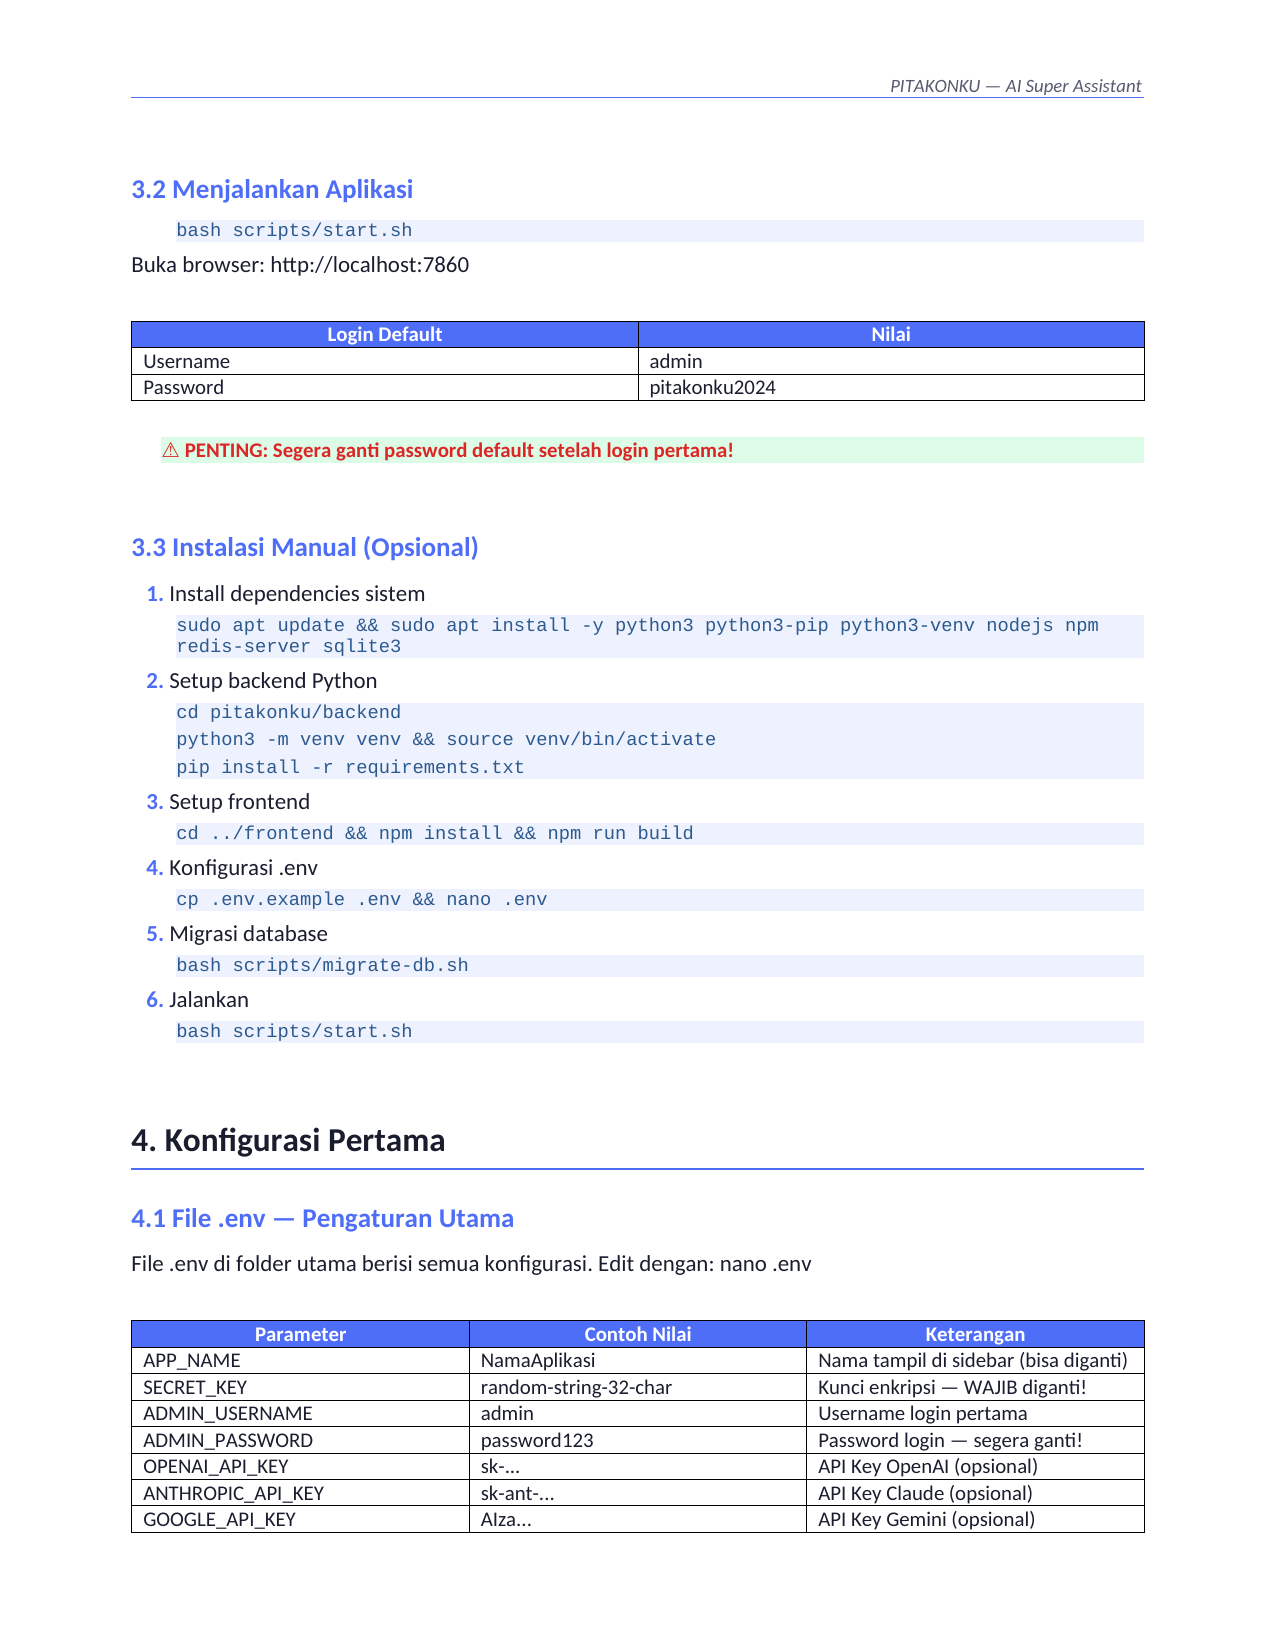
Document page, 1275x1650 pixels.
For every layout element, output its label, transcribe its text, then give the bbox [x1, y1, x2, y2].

table_cell GOOGLE_API_KEY [132, 1506, 469, 1532]
table_cell random-string-32-char [470, 1374, 806, 1399]
table_header Contoh Nilai [470, 1321, 806, 1347]
table_cell SECRET_KEY [132, 1374, 469, 1399]
table_cell Username [132, 348, 638, 373]
table_header Login Default [132, 322, 638, 347]
text 1. Install dependencies sistem [146, 579, 1144, 607]
table_cell admin [639, 348, 1144, 373]
text 4. Konfigurasi .env [146, 853, 1144, 881]
text Buka browser: http://localhost:7860 [131, 250, 1144, 278]
table_cell OPENAI_API_KEY [132, 1454, 469, 1479]
text 5. Migrasi database [146, 919, 1144, 947]
table_cell Username login pertama [807, 1401, 1144, 1426]
table_header Nilai [639, 322, 1144, 347]
table_cell admin [470, 1401, 806, 1426]
table_cell password123 [470, 1427, 806, 1452]
table_header Parameter [132, 1321, 469, 1347]
text File .env di folder utama berisi semua konfigurasi. Edit dengan: nano .env [131, 1249, 1144, 1278]
table_cell Password login — segera ganti! [807, 1427, 1144, 1452]
table_cell sk-... [470, 1454, 806, 1479]
table_cell API Key Claude (opsional) [807, 1480, 1144, 1505]
subtitle 3.3 Instalasi Manual (Opsional) [131, 530, 1144, 563]
text bash scripts/start.sh [176, 220, 1144, 242]
table_cell Nama tampil di sidebar (bisa diganti) [807, 1348, 1144, 1373]
text 3. Setup frontend [146, 787, 1144, 815]
text cd pitakonku/backend [176, 703, 1144, 724]
table_cell APP_NAME [132, 1348, 469, 1373]
table_cell ADMIN_PASSWORD [132, 1427, 469, 1452]
table_cell ADMIN_USERNAME [132, 1401, 469, 1426]
table_cell sk-ant-... [470, 1480, 806, 1505]
table_header Keterangan [807, 1321, 1144, 1347]
text cd ../frontend && npm install && npm run build [176, 823, 1144, 845]
subtitle 3.2 Menjalankan Aplikasi [131, 172, 1144, 205]
subtitle 4. Konfigurasi Pertama [131, 1118, 1144, 1168]
text cp .env.example .env && nano .env [176, 889, 1144, 911]
subtitle 4.1 File .env — Pengaturan Utama [131, 1201, 1144, 1234]
text sudo apt update && sudo apt install -y python3 python3-pip python3-venv nodejs npm redis-server sqlite3 [176, 615, 1144, 658]
table_cell pitakonku2024 [639, 375, 1144, 400]
text python3 -m venv venv && source venv/bin/activate [176, 730, 1144, 751]
table_cell Kunci enkripsi — WAJIB diganti! [807, 1374, 1144, 1399]
table_cell AIza... [470, 1506, 806, 1532]
table_cell ANTHROPIC_API_KEY [132, 1480, 469, 1505]
text bash scripts/migrate-db.sh [176, 955, 1144, 977]
text pip install -r requirements.txt [176, 758, 1144, 779]
table_cell API Key Gemini (opsional) [807, 1506, 1144, 1532]
text 6. Jalankan [146, 985, 1144, 1013]
text 2. Setup backend Python [146, 666, 1144, 694]
table_cell Password [132, 375, 638, 400]
table_cell NamaAplikasi [470, 1348, 806, 1373]
text bash scripts/start.sh [176, 1021, 1144, 1043]
table_cell API Key OpenAI (opsional) [807, 1454, 1144, 1479]
text ⚠ PENTING: Segera ganti password default setelah login pertama! [161, 437, 1144, 463]
